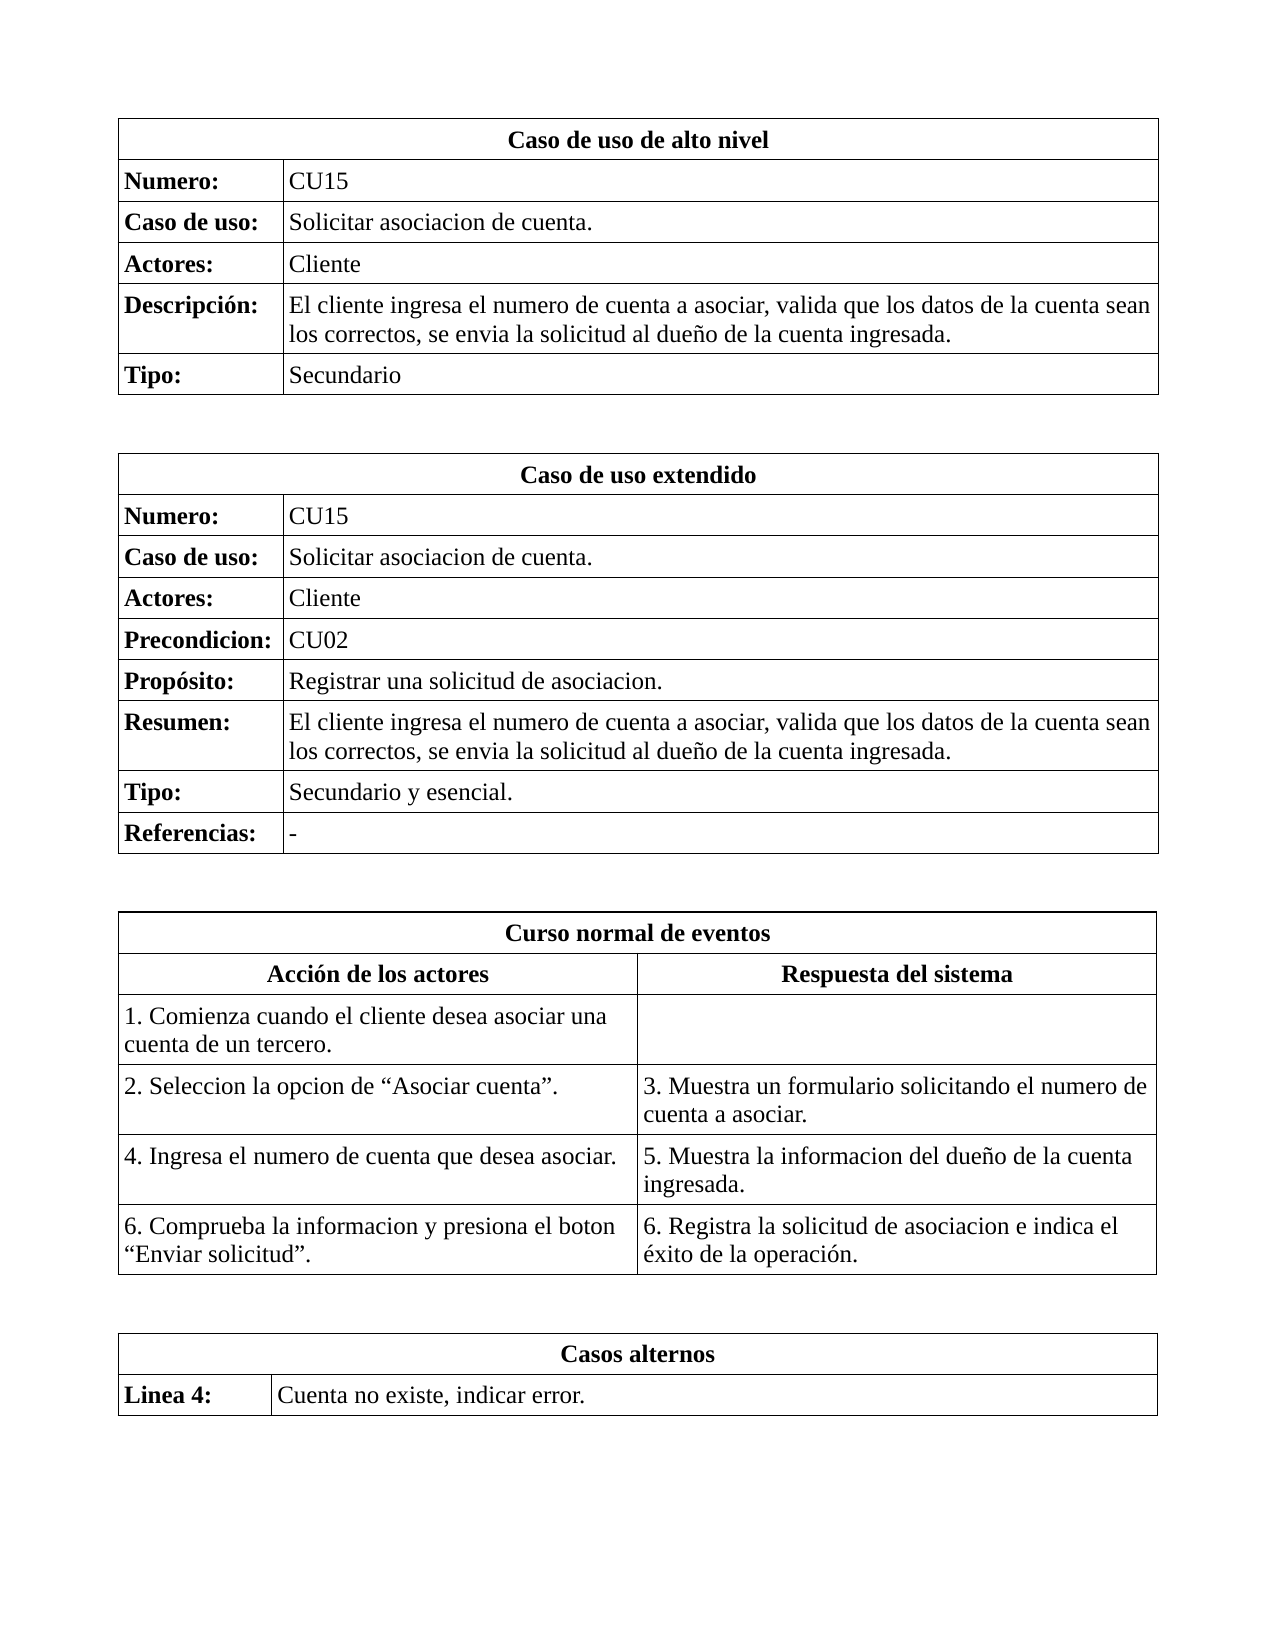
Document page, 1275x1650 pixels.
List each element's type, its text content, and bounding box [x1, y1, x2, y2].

table_header Caso de uso extendido [119, 454, 1158, 494]
table_cell Actores: [119, 578, 283, 618]
table_cell Actores: [119, 243, 283, 283]
table_cell Solicitar asociacion de cuenta. [284, 202, 1158, 242]
table_cell 5. Muestra la informacion del dueño de la cuenta ingresada. [638, 1135, 1156, 1204]
table_cell Numero: [119, 495, 283, 535]
table_header Casos alternos [119, 1334, 1157, 1374]
table_cell El cliente ingresa el numero de cuenta a asociar, valida que los datos de la cuenta sean los correctos, se envia la solicitud al dueño de la cuenta ingresada. [284, 701, 1158, 770]
table_cell [638, 995, 1156, 1064]
table_cell 4. Ingresa el numero de cuenta que desea asociar. [119, 1135, 637, 1204]
table_header Caso de uso de alto nivel [119, 119, 1158, 159]
table_cell 6. Registra la solicitud de asociacion e indica el éxito de la operación. [638, 1205, 1156, 1274]
table_cell Descripción: [119, 284, 283, 353]
table_cell Cliente [284, 578, 1158, 618]
table_cell Cuenta no existe, indicar error. [272, 1375, 1157, 1415]
table_cell Linea 4: [119, 1375, 271, 1415]
table_cell Respuesta del sistema [638, 954, 1156, 994]
table_cell Tipo: [119, 354, 283, 394]
table_header Curso normal de eventos [119, 913, 1156, 953]
table_cell CU02 [284, 619, 1158, 659]
table_cell Referencias: [119, 813, 283, 853]
table_cell 6. Comprueba la informacion y presiona el boton “Enviar solicitud”. [119, 1205, 637, 1274]
table_cell CU15 [284, 160, 1158, 201]
table_cell - [284, 813, 1158, 853]
table_cell Acción de los actores [119, 954, 637, 994]
table_cell Solicitar asociacion de cuenta. [284, 536, 1158, 577]
table_cell 3. Muestra un formulario solicitando el numero de cuenta a asociar. [638, 1065, 1156, 1134]
table_cell Secundario y esencial. [284, 771, 1158, 812]
table_cell Caso de uso: [119, 202, 283, 242]
table_cell Cliente [284, 243, 1158, 283]
table_cell Caso de uso: [119, 536, 283, 577]
table_cell Numero: [119, 160, 283, 201]
table_cell Precondicion: [119, 619, 283, 659]
table_cell Tipo: [119, 771, 283, 812]
table_cell Propósito: [119, 660, 283, 700]
table_cell Resumen: [119, 701, 283, 770]
table_cell 2. Seleccion la opcion de “Asociar cuenta”. [119, 1065, 637, 1134]
table_cell CU15 [284, 495, 1158, 535]
table_cell 1. Comienza cuando el cliente desea asociar una cuenta de un tercero. [119, 995, 637, 1064]
table_cell Registrar una solicitud de asociacion. [284, 660, 1158, 700]
table_cell El cliente ingresa el numero de cuenta a asociar, valida que los datos de la cuenta sean los correctos, se envia la solicitud al dueño de la cuenta ingresada. [284, 284, 1158, 353]
table_cell Secundario [284, 354, 1158, 394]
